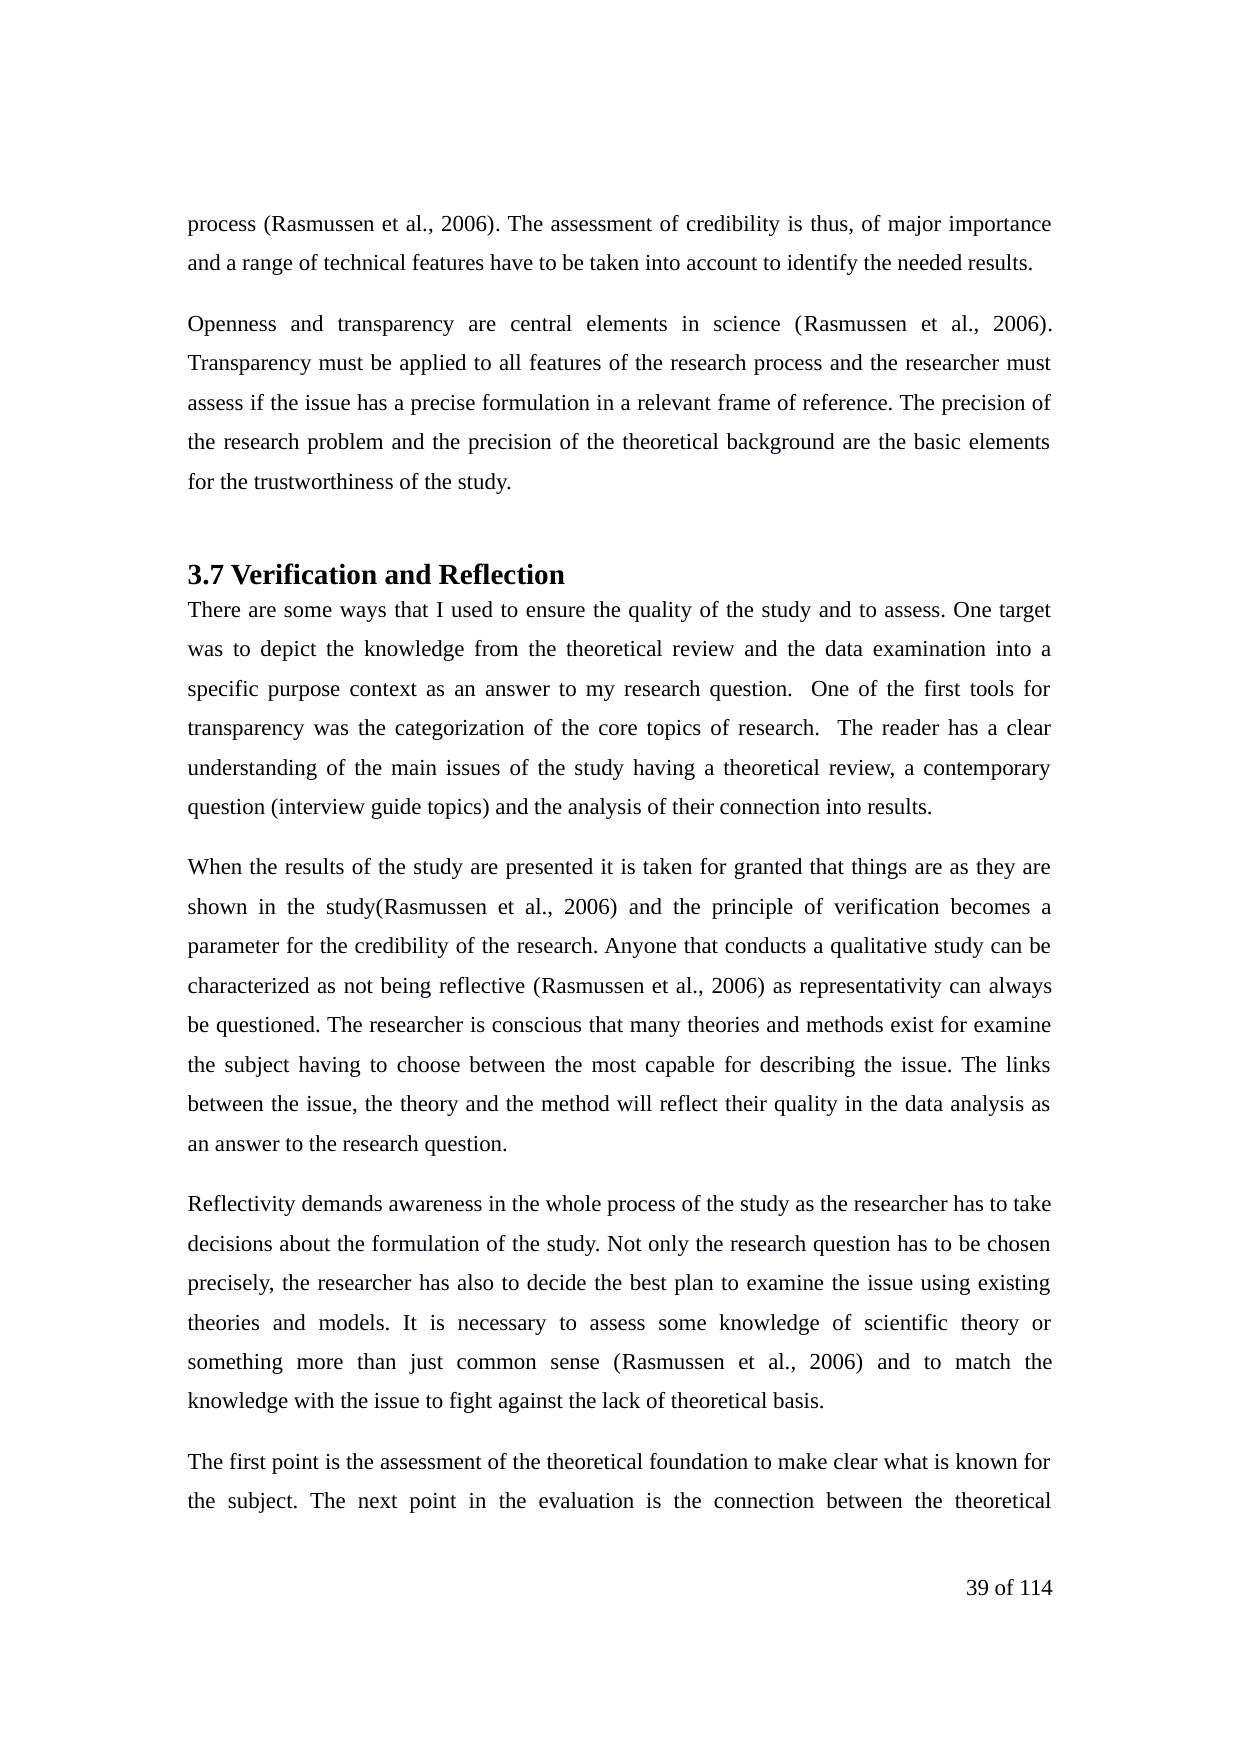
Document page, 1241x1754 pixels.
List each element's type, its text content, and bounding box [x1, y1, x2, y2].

subtitle 3.7 Verification and Reflection [187, 557, 1053, 591]
text The first point is the assessment of the theoretical foundation to make clear what is known for the subject. The next point in the evaluation is the connection between the theoretical [187, 1448, 1053, 1514]
text There are some ways that I used to ensure the quality of the study and to assess. One target was to depict the knowledge from the theoretical review and the data examination into a specific purpose context as an answer to my research question. One of the first tools for transparency was the categorization of the core topics of research. The reader has a clear understanding of the main issues of the study having a theoretical review, a contemporary question (interview guide topics) and the analysis of their connection into results. [187, 596, 1053, 819]
text Openness and transparency are central elements in science (Rasmussen et al., 2006). Transparency must be applied to all features of the research process and the researcher must assess if the issue has a precise formulation in a relevant frame of reference. The precision of the research problem and the precision of the theoretical background are the basic elements for the trustworthiness of the study. [187, 310, 1053, 494]
text process (Rasmussen et al., 2006). The assessment of credibility is thus, of major importance and a range of technical features have to be taken into account to identify the needed results. [187, 210, 1053, 276]
text Reflectivity demands awareness in the whole process of the study as the researcher has to take decisions about the formulation of the study. Not only the research question has to be chosen precisely, the researcher has also to decide the best plan to examine the issue using existing theories and models. It is necessary to assess some knowledge of scientific theory or something more than just common sense (Rasmussen et al., 2006) and to match the knowledge with the issue to fight against the lack of theoretical basis. [187, 1190, 1053, 1414]
text When the results of the study are presented it is taken for granted that things are as they are shown in the study(Rasmussen et al., 2006) and the principle of verification becomes a parameter for the credibility of the research. Anyone that conducts a qualitative study can be characterized as not being reflective (Rasmussen et al., 2006) as representativity can always be questioned. The researcher is conscious that many theories and methods exist for examine the subject having to choose between the most capable for describing the issue. The links between the issue, the theory and the method will reflect their quality in the data analysis as an answer to the research question. [187, 853, 1053, 1156]
